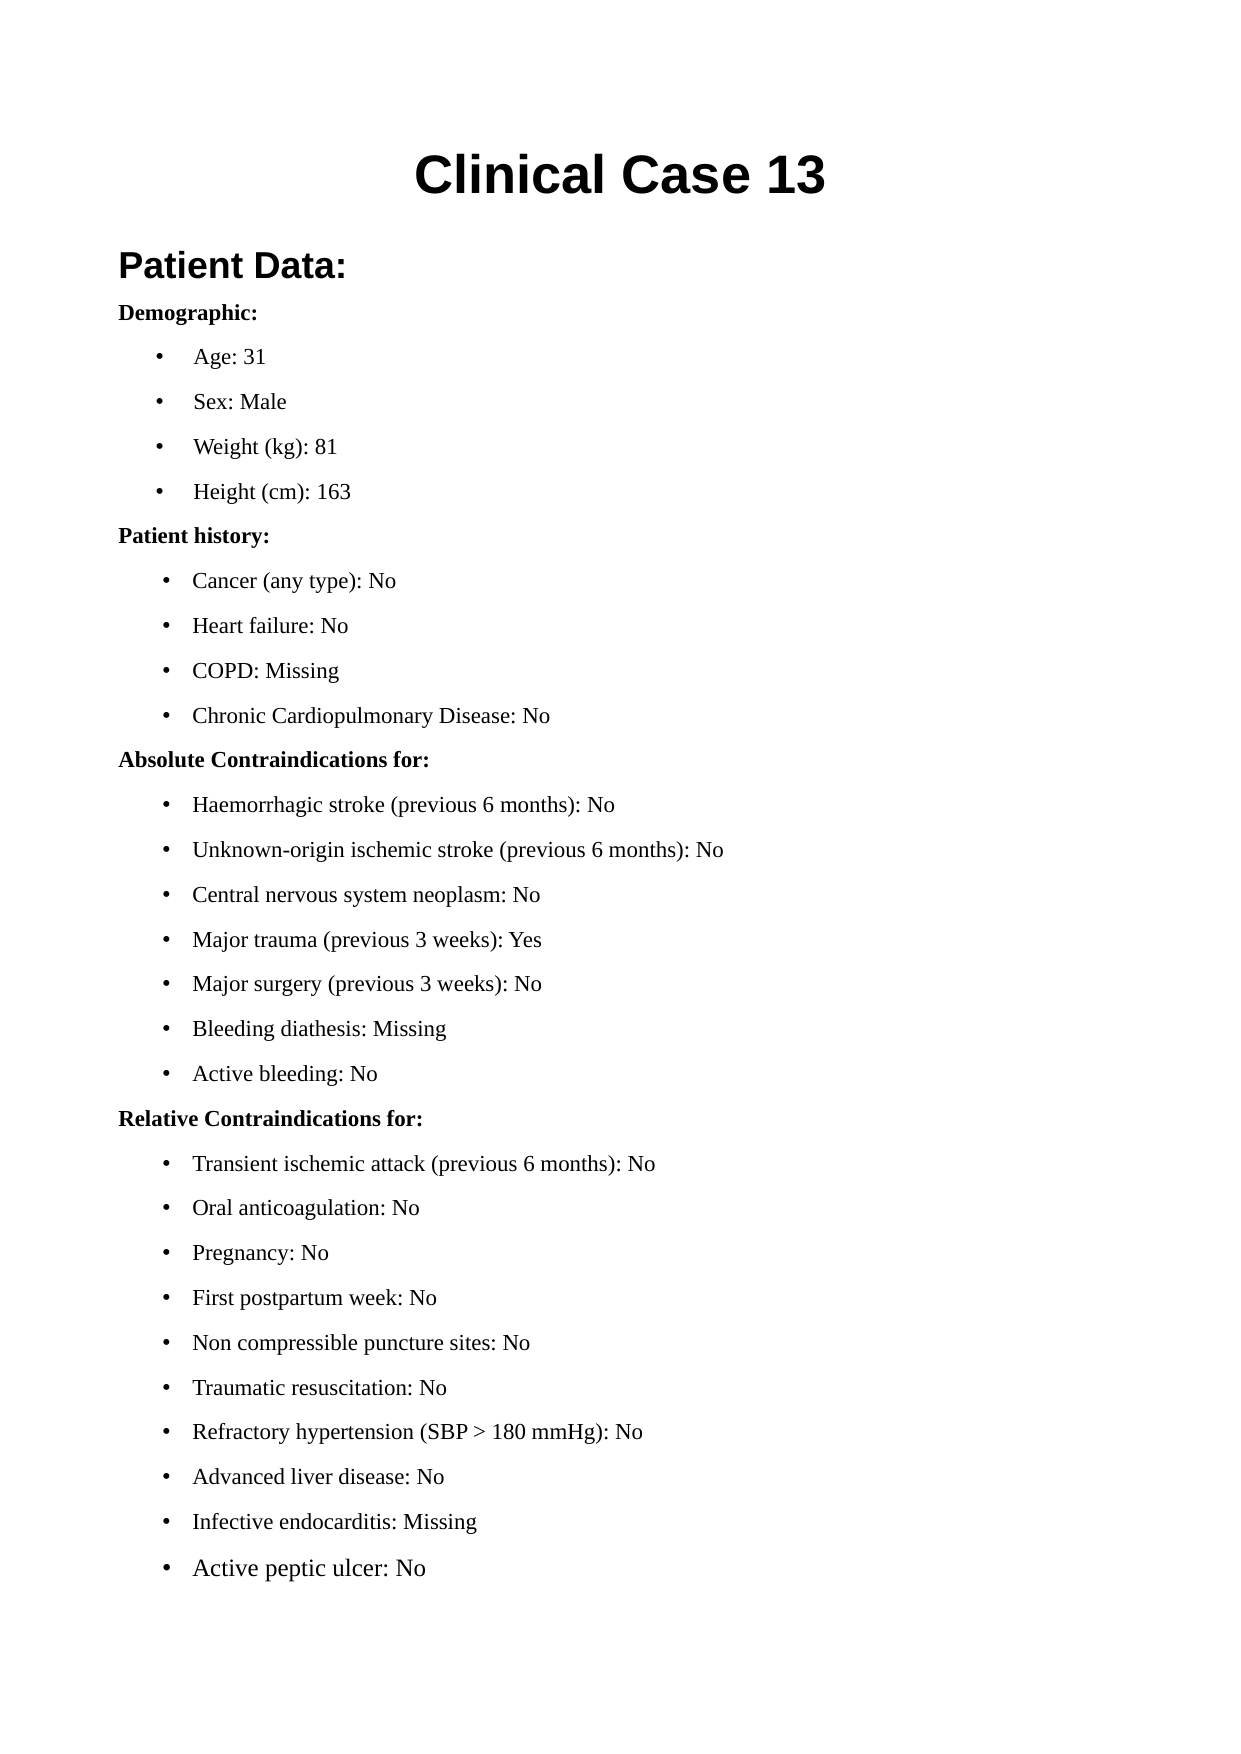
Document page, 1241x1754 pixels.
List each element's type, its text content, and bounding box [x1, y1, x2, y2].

list Age: 31 [156, 343, 1122, 370]
list Advanced liver disease: No [162, 1463, 1122, 1489]
text Relative Contraindications for: [118, 1105, 1122, 1131]
text Demographic: [118, 298, 1122, 325]
list Major surgery (previous 3 weeks): No [162, 970, 1122, 997]
subtitle Patient Data: [118, 243, 1122, 286]
list Heart failure: No [162, 612, 1122, 638]
list Major trauma (previous 3 weeks): Yes [162, 926, 1122, 952]
list Infective endocarditis: Missing [162, 1508, 1122, 1534]
list First postpartum week: No [162, 1284, 1122, 1310]
list Chronic Cardiopulmonary Disease: No [162, 702, 1122, 728]
list Active bleeding: No [162, 1060, 1122, 1086]
list Non compressible puncture sites: No [162, 1329, 1122, 1355]
text Absolute Contraindications for: [118, 746, 1122, 773]
list Unknown-origin ischemic stroke (previous 6 months): No [162, 836, 1122, 862]
list Traumatic resuscitation: No [162, 1373, 1122, 1400]
list Height (cm): 163 [156, 478, 1122, 504]
list Refractory hypertension (SBP > 180 mmHg): No [162, 1418, 1122, 1445]
title Clinical Case 13 [118, 143, 1122, 205]
list Haemorrhagic stroke (previous 6 months): No [162, 791, 1122, 818]
list Pregnancy: No [162, 1239, 1122, 1266]
text Patient history: [118, 522, 1122, 549]
list COPD: Missing [162, 657, 1122, 683]
list Active peptic ulcer: No [162, 1553, 1122, 1581]
list Sex: Male [156, 388, 1122, 414]
list Cancer (any type): No [162, 567, 1122, 594]
list Oral anticoagulation: No [162, 1194, 1122, 1221]
list Weight (kg): 81 [156, 433, 1122, 459]
list Transient ischemic attack (previous 6 months): No [162, 1149, 1122, 1176]
list Central nervous system neoplasm: No [162, 881, 1122, 907]
list Bleeding diathesis: Missing [162, 1015, 1122, 1042]
